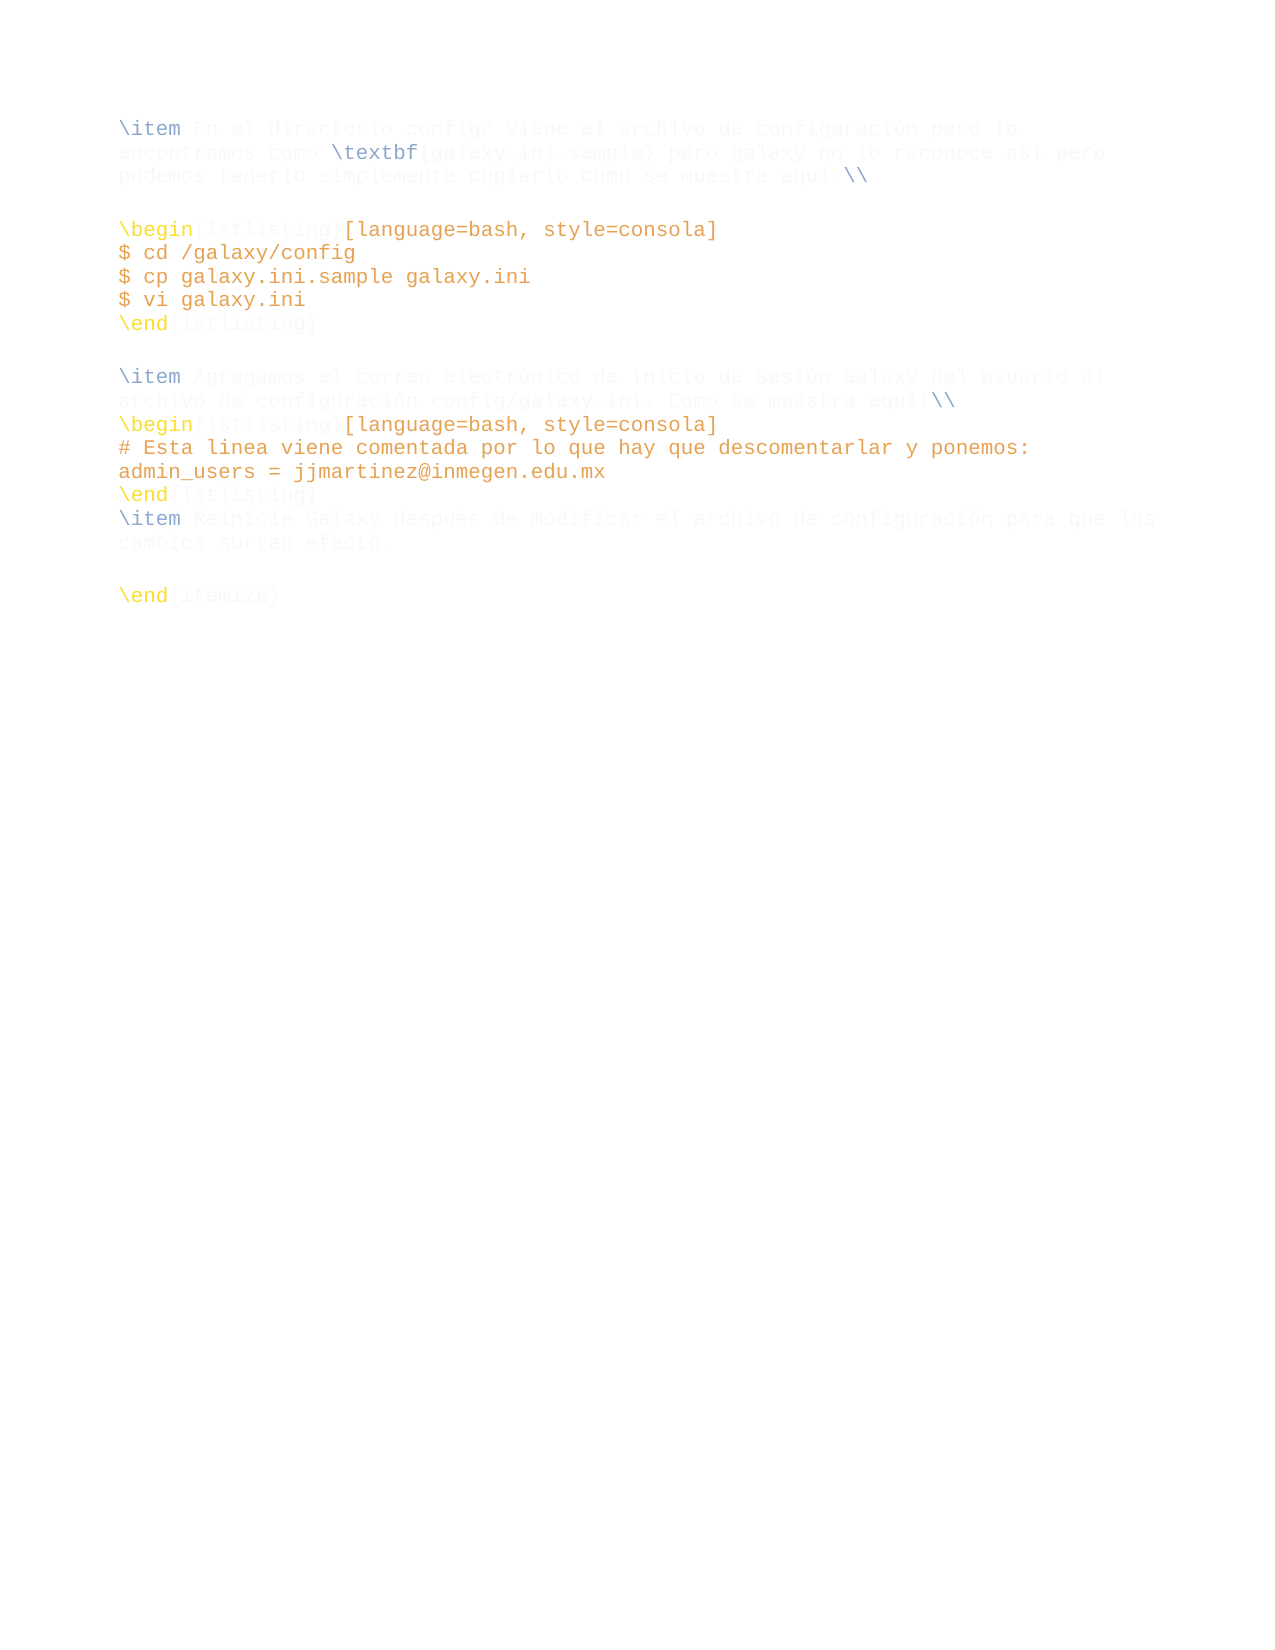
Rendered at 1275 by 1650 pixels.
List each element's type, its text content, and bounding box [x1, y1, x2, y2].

text \begin{lstlisting}[language=bash, style=consola] [118, 413, 1157, 437]
text $ cp galaxy.ini.sample galaxy.ini [118, 266, 1157, 289]
text \item Agregamos el correo electrónico de inicio de sesión Galaxy del usuario al archivo de configuración config/galaxy.ini. Como se muestra aquí:\\ [118, 366, 1157, 413]
text $ cd /galaxy/config [118, 242, 1157, 266]
text \end{lstlisting} [118, 484, 1157, 508]
text admin_users = jjmartinez@inmegen.edu.mx [118, 461, 1157, 484]
text \end{lstlisting} [118, 313, 1157, 337]
text \item En el directorio config/ viene el archivo de configuración pero lo encontramos como \textbf{galaxy.ini.sample} pero galaxy no lo reconoce así pero podemos tenerlo simplemente copiarlo como se muestra aqui:\\ [118, 118, 1157, 189]
text # Esta linea viene comentada por lo que hay que descomentarlar y ponemos: [118, 437, 1157, 461]
text $ vi galaxy.ini [118, 289, 1157, 313]
text \item Reinicié Galaxy después de modificar el archivo de configuración para que los cambios surtan efecto. [118, 508, 1157, 555]
text \end{itemize} [118, 585, 1157, 608]
text \begin{lstlisting}[language=bash, style=consola] [118, 218, 1157, 242]
